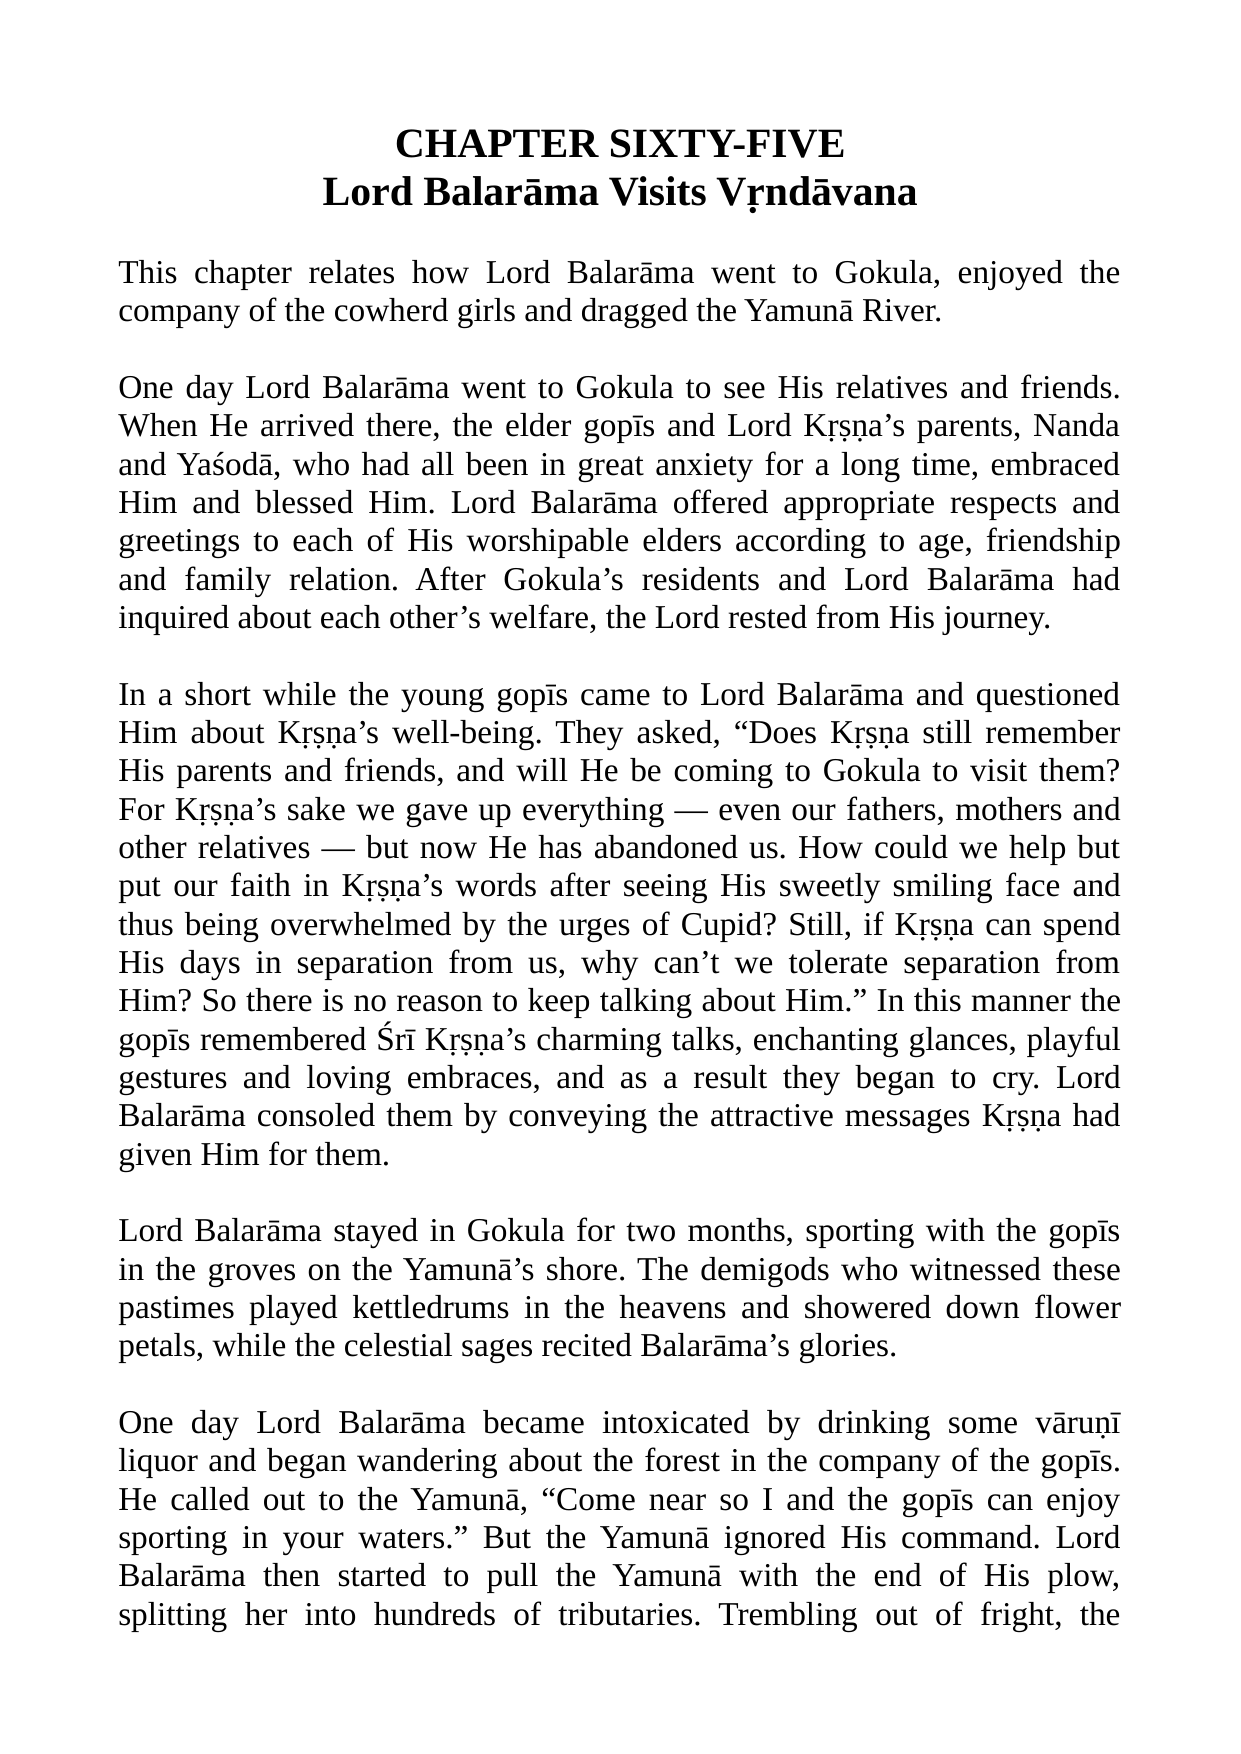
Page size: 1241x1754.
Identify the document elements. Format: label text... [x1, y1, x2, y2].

text In a short while the young gopīs came to Lord Balarāma and questioned Him about Kṛṣṇa’s well-being. They asked, “Does Kṛṣṇa still remember His parents and friends, and will He be coming to Gokula to visit them? For Kṛṣṇa’s sake we gave up everything — even our fathers, mothers and other relatives — but now He has abandoned us. How could we help but put our faith in Kṛṣṇa’s words after seeing His sweetly smiling face and thus being overwhelmed by the urges of Cupid? Still, if Kṛṣṇa can spend His days in separation from us, why can’t we tolerate separation from Him? So there is no reason to keep talking about Him.” In this manner the gopīs remembered Śrī Kṛṣṇa’s charming talks, enchanting glances, playful gestures and loving embraces, and as a result they began to cry. Lord Balarāma consoled them by conveying the attractive messages Kṛṣṇa had given Him for them. [118, 674, 1122, 1172]
text One day Lord Balarāma became intoxicated by drinking some vāruṇī liquor and began wandering about the forest in the company of the gopīs. He called out to the Yamunā, “Come near so I and the gopīs can enjoy sporting in your waters.” But the Yamunā ignored His command. Lord Balarāma then started to pull the Yamunā with the end of His plow, splitting her into hundreds of tributaries. Trembling out of fright, the [118, 1402, 1122, 1632]
text One day Lord Balarāma went to Gokula to see His relatives and friends. When He arrived there, the elder gopīs and Lord Kṛṣṇa’s parents, Nanda and Yaśodā, who had all been in great anxiety for a long time, embraced Him and blessed Him. Lord Balarāma offered appropriate respects and greetings to each of His worshipable elders according to age, friendship and family relation. After Gokula’s residents and Lord Balarāma had inquired about each other’s welfare, the Lord rested from His journey. [118, 367, 1122, 636]
text Lord Balarāma stayed in Gokula for two months, sporting with the gopīs in the groves on the Yamunā’s shore. The demigods who witnessed these pastimes played kettledrums in the heavens and showered down flower petals, while the celestial sages recited Balarāma’s glories. [118, 1211, 1122, 1364]
text CHAPTER SIXTY-FIVE [118, 118, 1122, 166]
text This chapter relates how Lord Balarāma went to Gokula, enjoyed the company of the cowherd girls and dragged the Yamunā River. [118, 252, 1122, 329]
text Lord Balarāma Visits Vṛndāvana [118, 166, 1122, 214]
